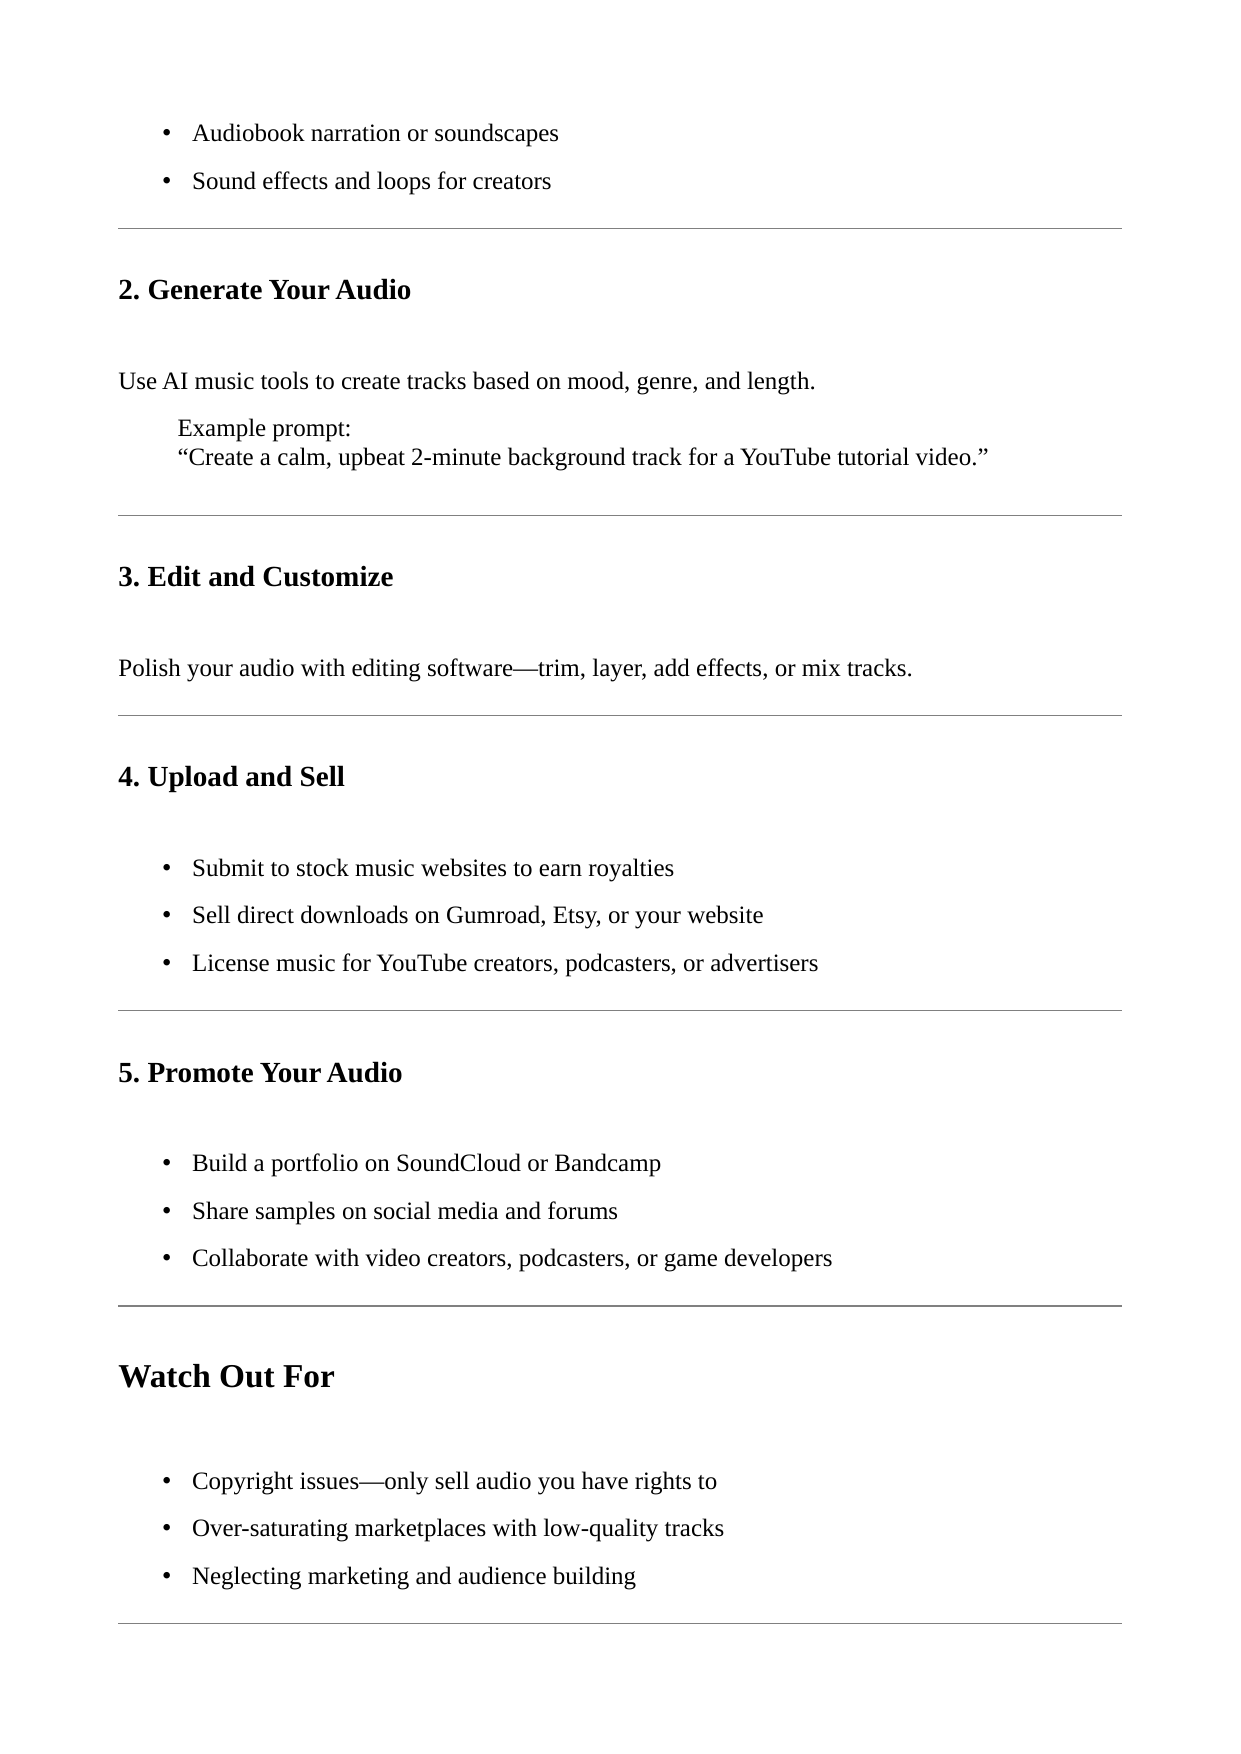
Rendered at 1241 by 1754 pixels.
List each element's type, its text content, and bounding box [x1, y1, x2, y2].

text Example prompt: “Create a calm, upbeat 2-minute background track for a YouTube tutorial video.” [177, 413, 1063, 471]
subtitle 4. Upload and Sell [118, 759, 1122, 793]
list Collaborate with video creators, podcasters, or game developers [162, 1243, 1122, 1272]
text Use AI music tools to create tracks based on mood, genre, and length. [118, 366, 1122, 394]
subtitle 2. Generate Your Audio [118, 272, 1122, 306]
subtitle Watch Out For [118, 1356, 1122, 1394]
text Polish your audio with editing software—trim, layer, add effects, or mix tracks. [118, 653, 1122, 682]
list Sound effects and loops for creators [162, 166, 1122, 194]
list Audiobook narration or soundscapes [162, 118, 1122, 147]
list Build a portfolio on SoundCloud or Bandcamp [162, 1148, 1122, 1177]
list Neglecting marketing and audience building [162, 1561, 1122, 1590]
list License music for YouTube creators, podcasters, or advertisers [162, 948, 1122, 977]
subtitle 3. Edit and Customize [118, 559, 1122, 593]
list Share samples on social media and forums [162, 1196, 1122, 1225]
list Sell direct downloads on Gumroad, Etsy, or your website [162, 901, 1122, 929]
list Copyright issues—only sell audio you have rights to [162, 1466, 1122, 1494]
subtitle 5. Promote Your Audio [118, 1055, 1122, 1088]
list Over-saturating marketplaces with low-quality tracks [162, 1513, 1122, 1542]
list Submit to stock music websites to earn royalties [162, 853, 1122, 882]
